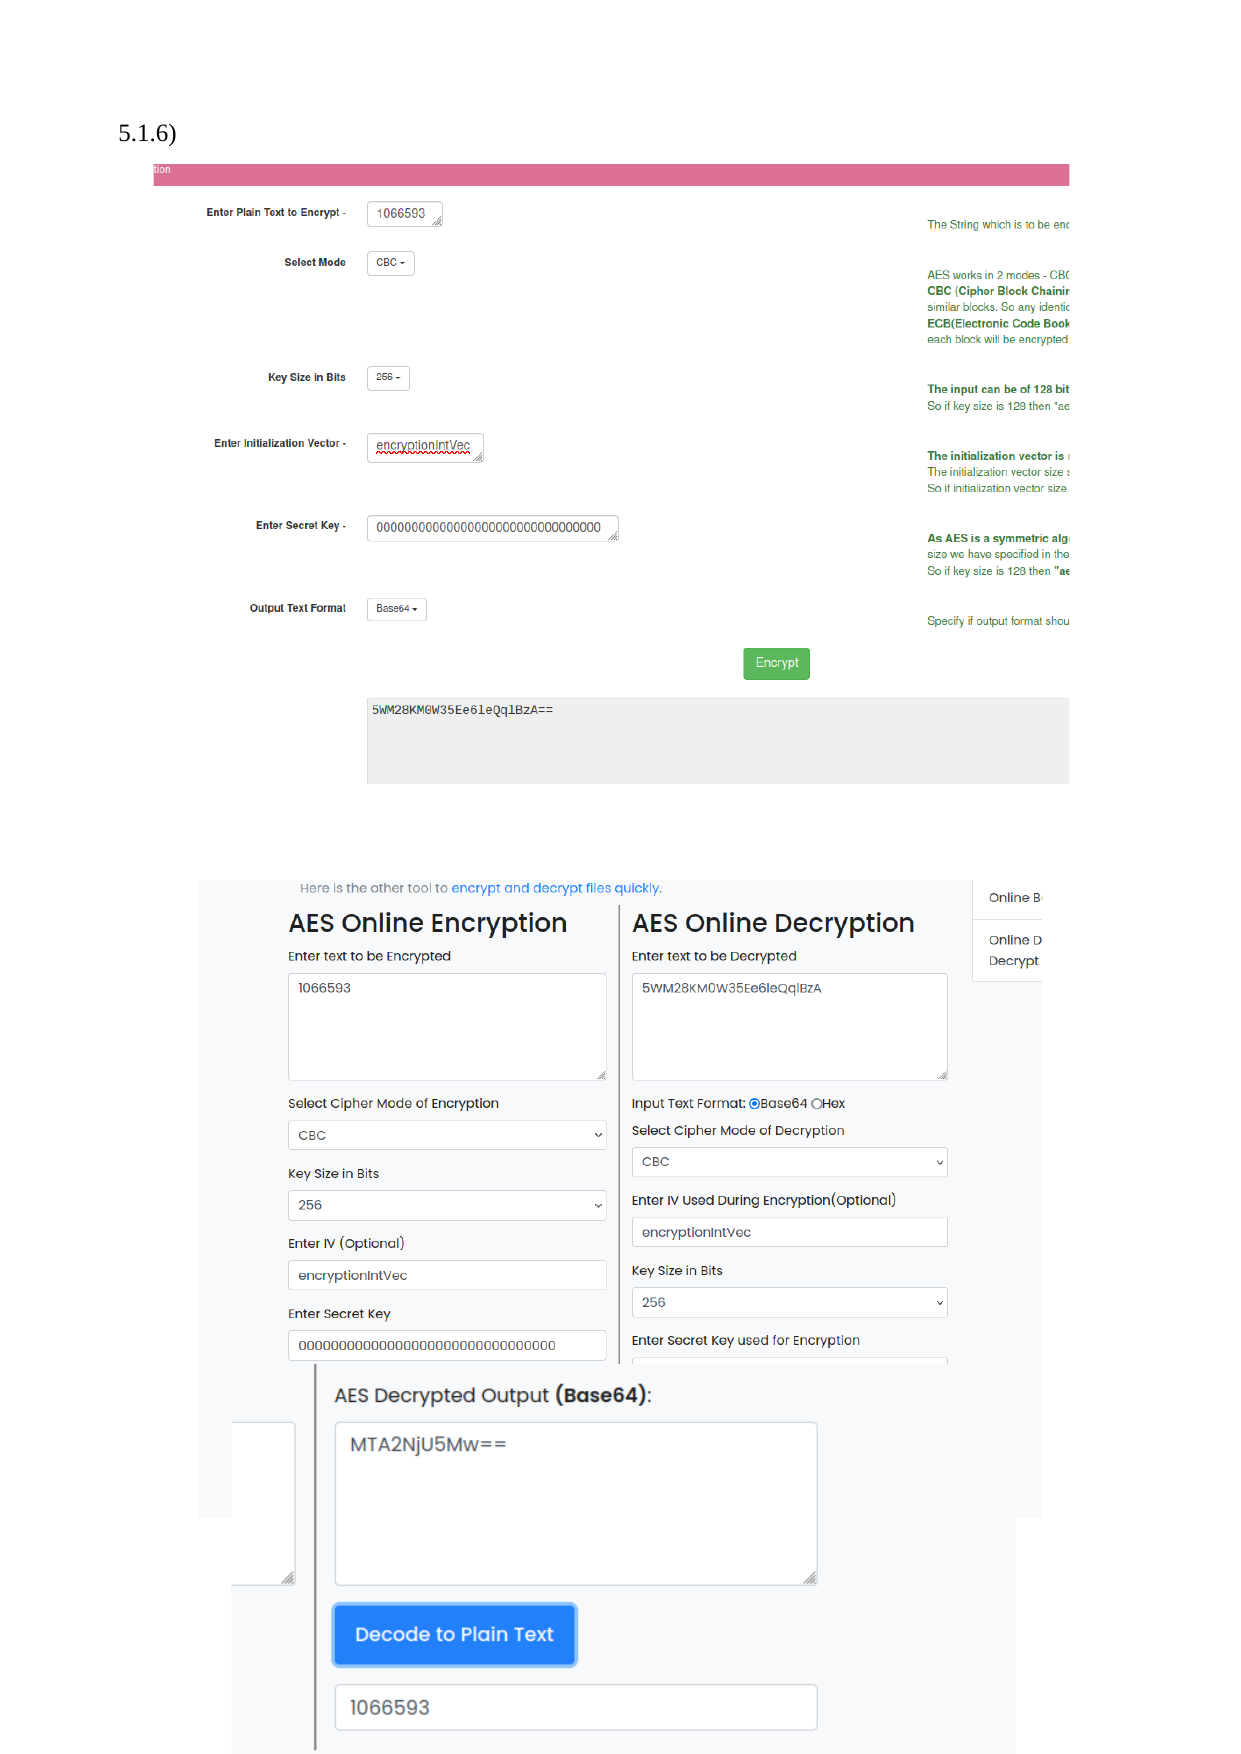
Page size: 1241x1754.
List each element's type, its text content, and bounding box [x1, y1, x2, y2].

text 5.1.6) [118, 118, 1122, 147]
picture [198, 880, 1043, 1754]
picture [153, 164, 1070, 784]
